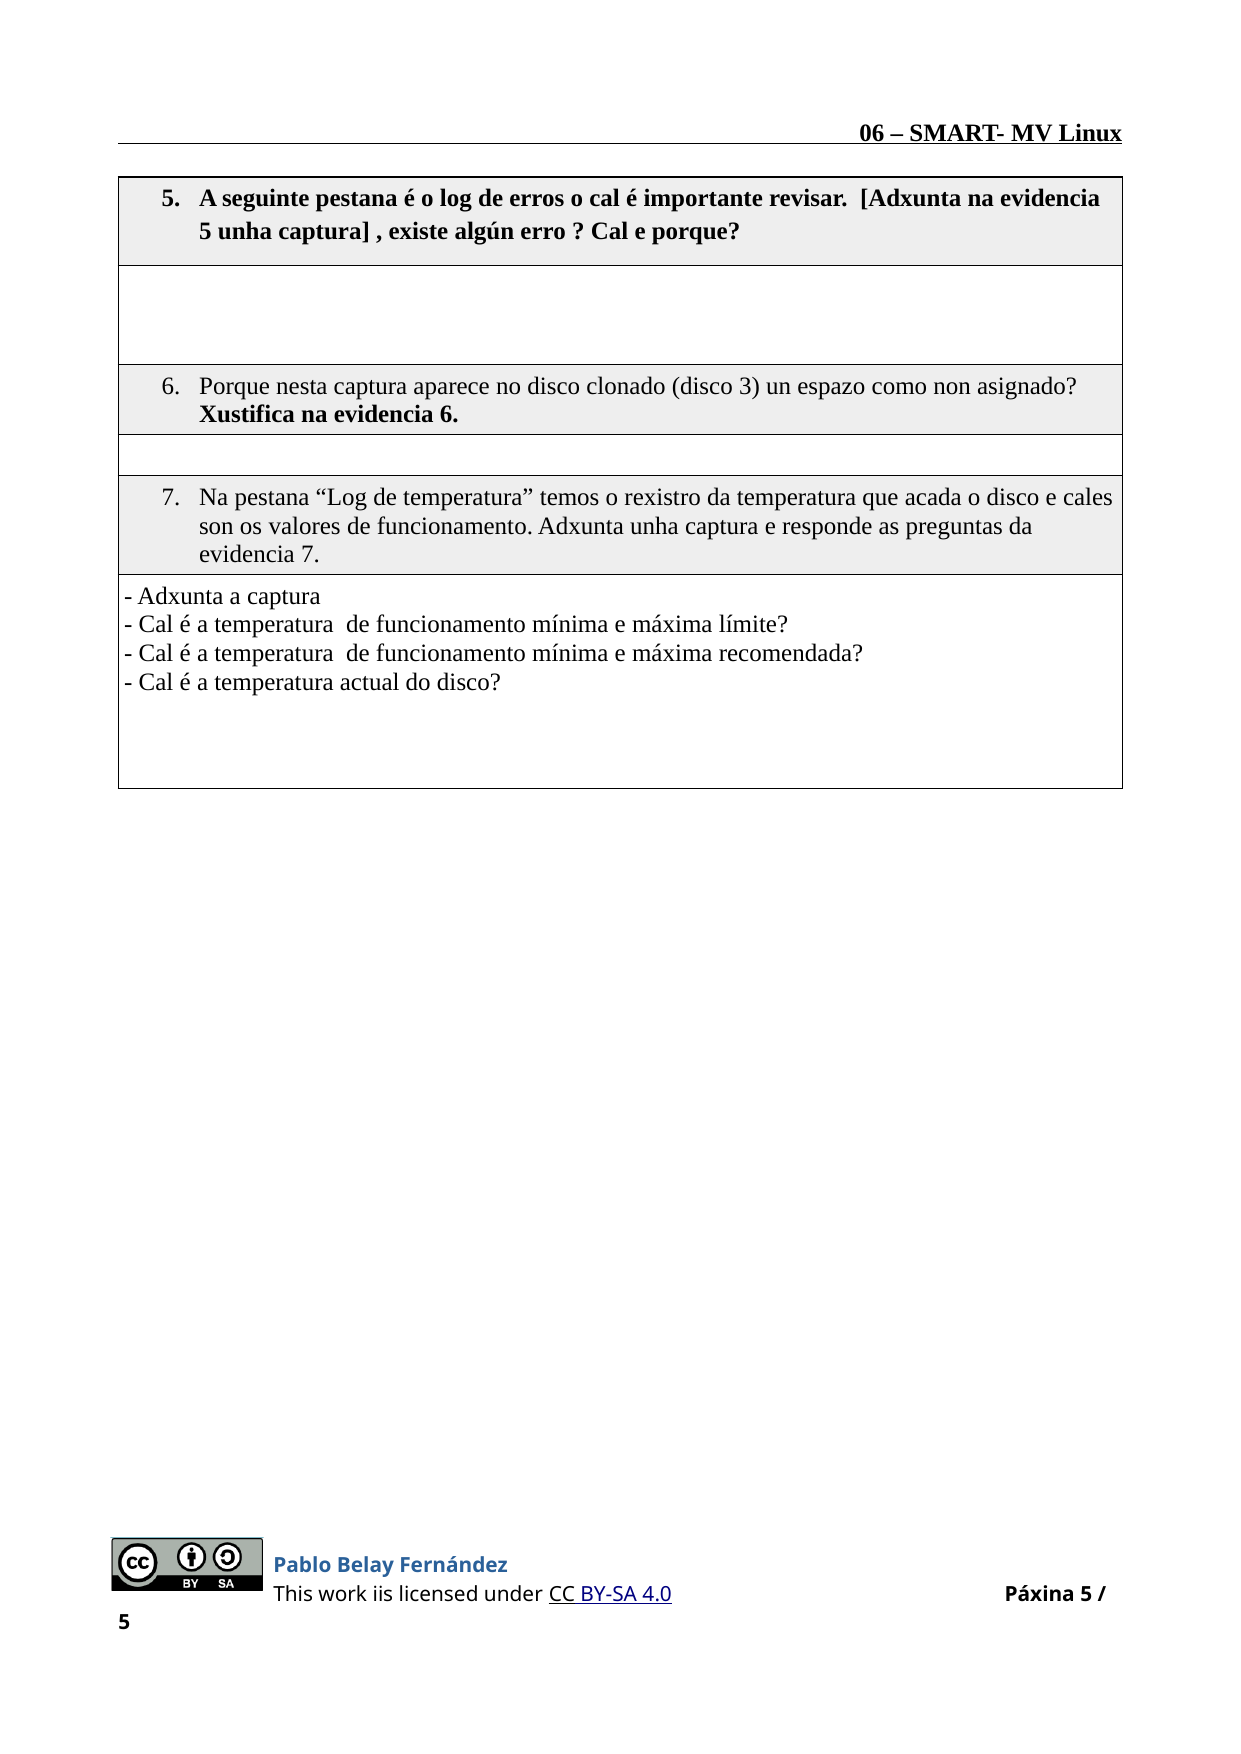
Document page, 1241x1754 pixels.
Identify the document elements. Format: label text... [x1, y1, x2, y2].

table_cell [119, 266, 1122, 364]
table_cell Porque nesta captura aparece no disco clonado (disco 3) un espazo como non asignado? Xustifica na evidencia 6. [119, 365, 1122, 434]
picture [110, 1536, 264, 1593]
table_cell Na pestana “Log de temperatura” temos o rexistro da temperatura que acada o disco e cales son os valores de funcionamento. Adxunta unha captura e responde as preguntas da evidencia 7. [119, 476, 1122, 574]
table_cell A seguinte pestana é o log de erros o cal é importante revisar. [Adxunta na evidencia 5 unha captura] , existe algún erro ? Cal e porque? [119, 178, 1122, 265]
table_cell - Adxunta a captura - Cal é a temperatura de funcionamento mínima e máxima límite? - Cal é a temperatura de funcionamento mínima e máxima recomendada? - Cal é a temperatura actual do disco? [119, 575, 1122, 788]
table_cell [119, 435, 1122, 475]
